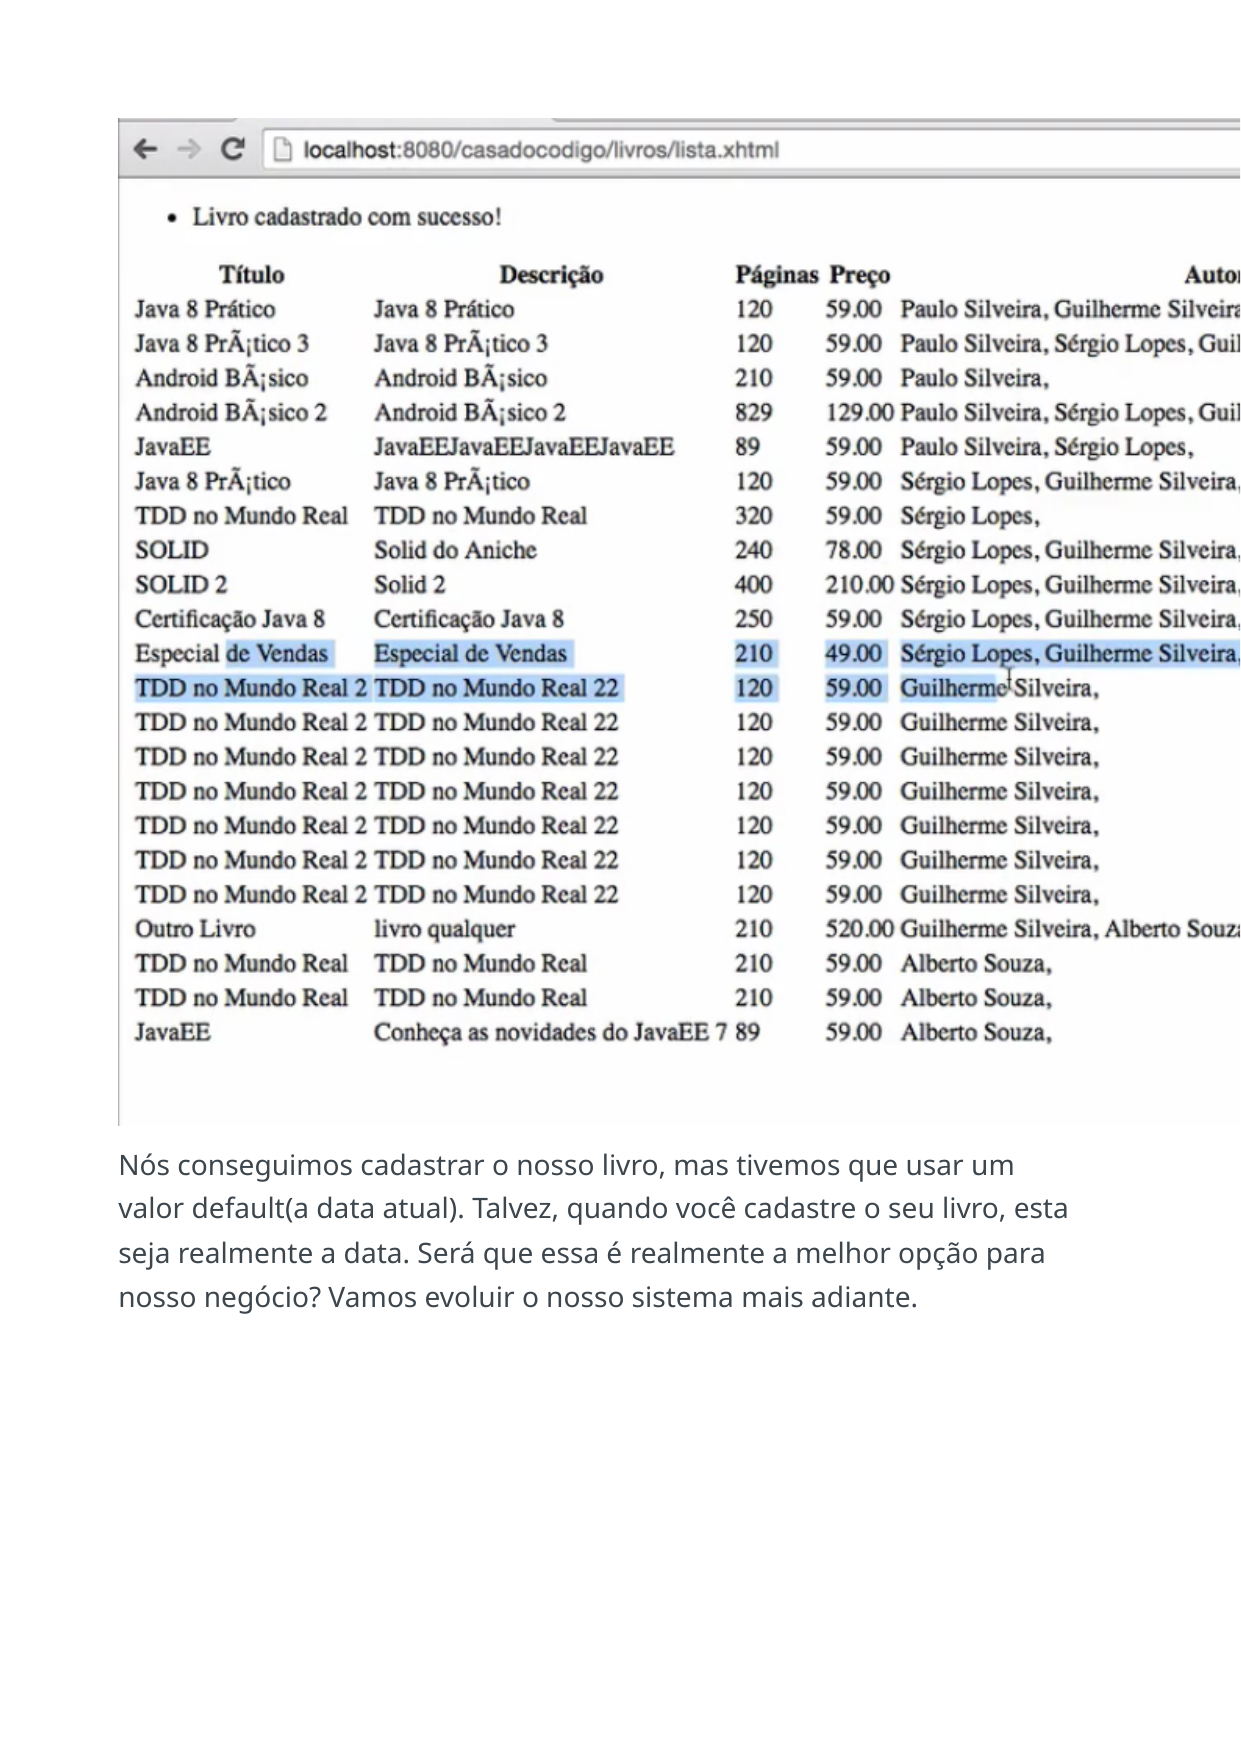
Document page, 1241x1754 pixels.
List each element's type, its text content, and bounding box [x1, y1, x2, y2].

picture [118, 118, 1241, 1126]
text Nós conseguimos cadastrar o nosso livro, mas tivemos que usar um valor default(a data atual). Talvez, quando você cadastre o seu livro, esta seja realmente a data. Será que essa é realmente a melhor opção para nosso negócio? Vamos evoluir o nosso sistema mais adiante. [118, 1145, 1122, 1315]
